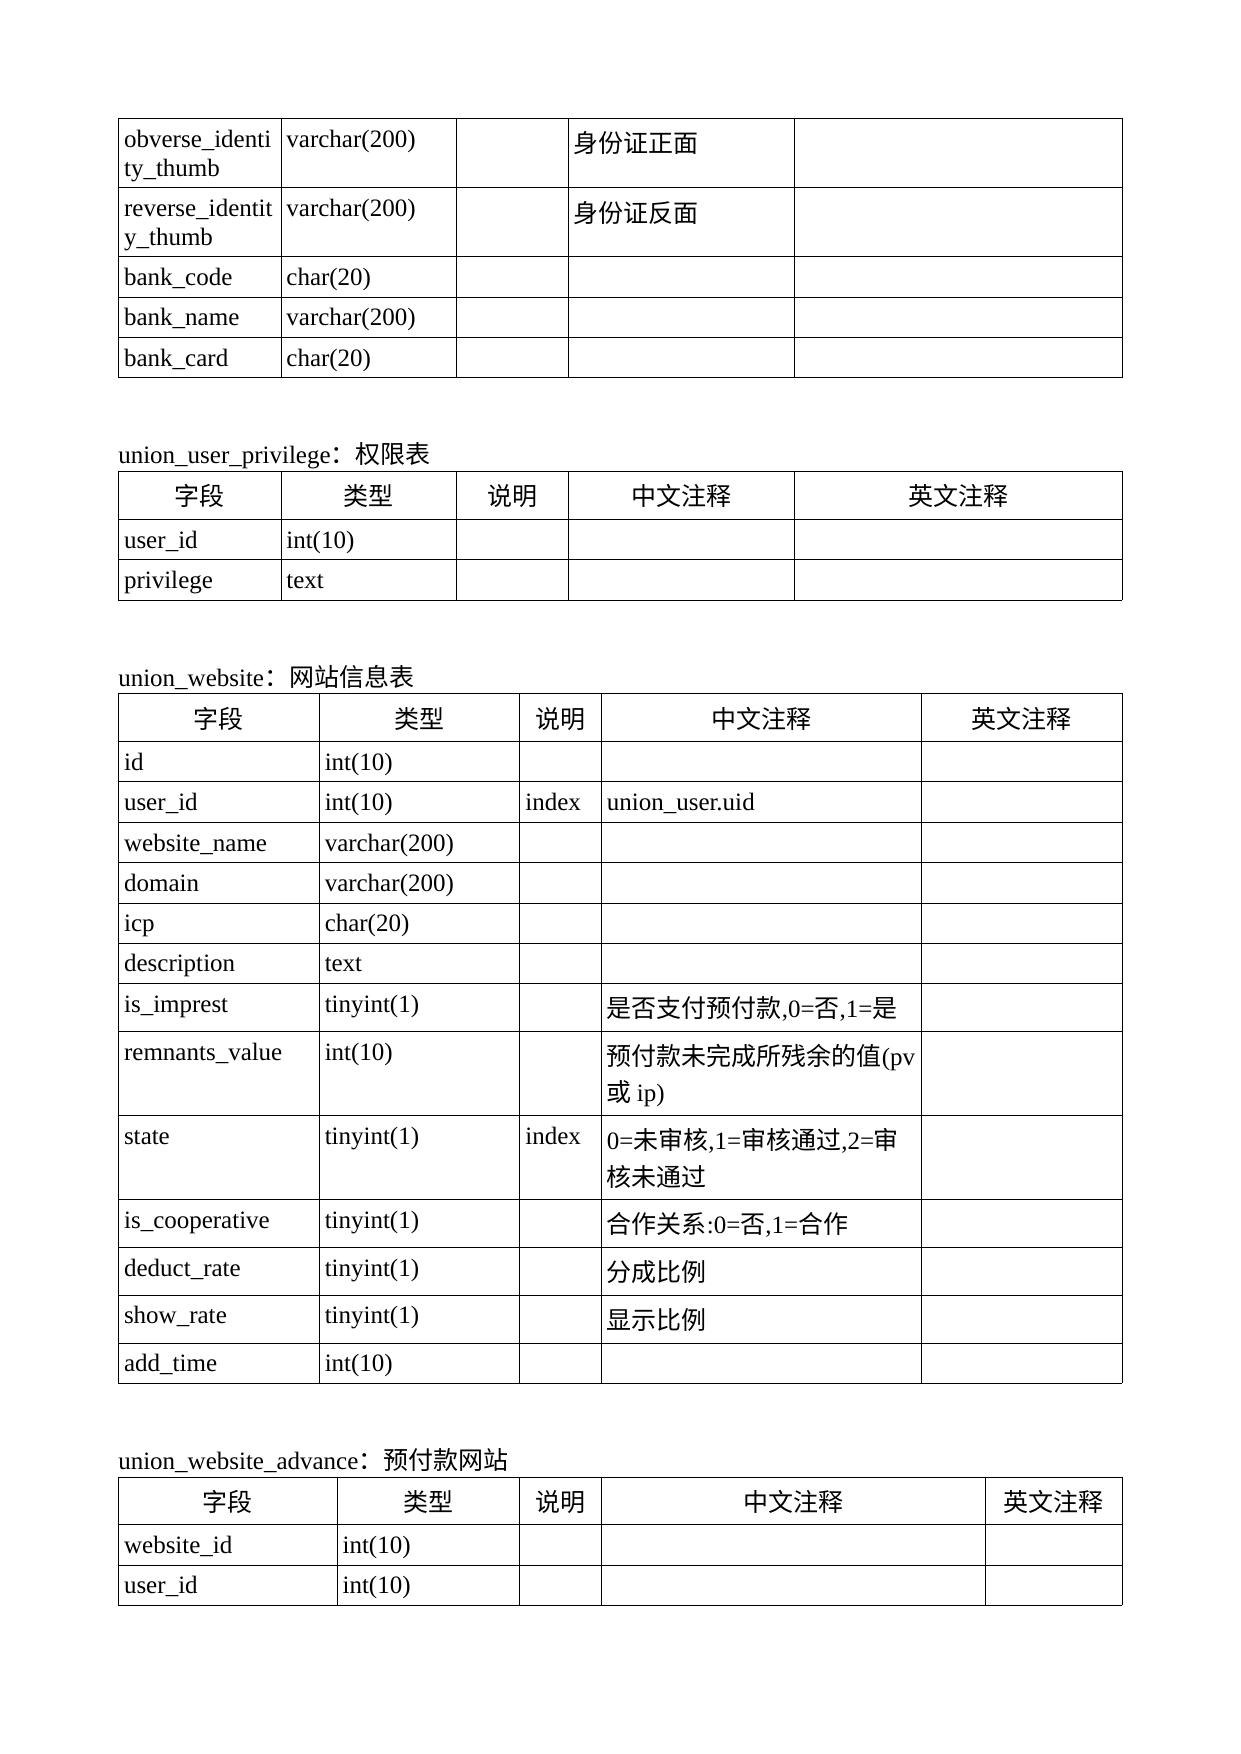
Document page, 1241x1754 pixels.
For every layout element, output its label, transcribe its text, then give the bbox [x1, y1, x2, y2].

table_cell tinyint(1) [320, 1296, 519, 1342]
table_cell [922, 904, 1122, 943]
table_cell text [320, 944, 519, 983]
table_cell domain [119, 863, 319, 902]
table_cell [520, 1248, 601, 1294]
text union_website_advance：预付款网站 [118, 1440, 1122, 1477]
table_cell [457, 188, 568, 256]
table_cell show_rate [119, 1296, 319, 1342]
table_cell [922, 742, 1122, 781]
table_cell index [520, 782, 601, 822]
table_cell [520, 904, 601, 943]
table_cell [602, 904, 921, 943]
table_cell user_id [119, 520, 281, 559]
table_cell [569, 560, 794, 599]
table_cell [922, 863, 1122, 902]
table_cell [795, 520, 1122, 559]
table_cell [795, 298, 1122, 337]
table_cell bank_name [119, 298, 281, 337]
table_cell [922, 1200, 1122, 1247]
table_cell int(10) [320, 1344, 519, 1383]
table_cell obverse_identity_thumb [119, 119, 281, 187]
table_cell state [119, 1116, 319, 1199]
table_cell [986, 1525, 1122, 1565]
table_cell 显示比例 [602, 1296, 921, 1342]
table_header 英文注释 [986, 1478, 1122, 1524]
table_cell int(10) [320, 742, 519, 781]
table_cell [602, 944, 921, 983]
table_cell user_id [119, 1566, 337, 1605]
table_cell 分成比例 [602, 1248, 921, 1294]
table_cell index [520, 1116, 601, 1199]
table_cell 身份证反面 [569, 188, 794, 256]
table_cell [520, 823, 601, 862]
table_cell tinyint(1) [320, 1248, 519, 1294]
table_header 类型 [338, 1478, 519, 1524]
table_header 英文注释 [922, 694, 1122, 741]
table_cell id [119, 742, 319, 781]
table_cell [520, 1200, 601, 1247]
table_header 字段 [119, 472, 281, 519]
table_header 中文注释 [602, 1478, 985, 1524]
table_cell int(10) [320, 782, 519, 822]
text union_user_privilege：权限表 [118, 435, 1122, 471]
table_cell 预付款未完成所残余的值(pv或ip) [602, 1032, 921, 1115]
table_header 说明 [457, 472, 568, 519]
table_cell [520, 1296, 601, 1342]
table_cell [520, 1566, 601, 1605]
table_cell [922, 944, 1122, 983]
table_header 类型 [320, 694, 519, 741]
table_cell [922, 1116, 1122, 1199]
table_cell [520, 742, 601, 781]
table_cell char(20) [282, 338, 456, 377]
table_cell [795, 188, 1122, 256]
table_cell [922, 1248, 1122, 1294]
table_header 中文注释 [602, 694, 921, 741]
table_cell [457, 298, 568, 337]
table_cell int(10) [320, 1032, 519, 1115]
table_cell [602, 1525, 985, 1565]
table_cell char(20) [320, 904, 519, 943]
table_cell char(20) [282, 257, 456, 297]
table_cell [457, 560, 568, 599]
table_cell is_imprest [119, 984, 319, 1031]
table_cell tinyint(1) [320, 984, 519, 1031]
table_cell union_user.uid [602, 782, 921, 822]
table_cell description [119, 944, 319, 983]
table_cell bank_card [119, 338, 281, 377]
table_cell website_id [119, 1525, 337, 1565]
table_cell tinyint(1) [320, 1116, 519, 1199]
table_cell privilege [119, 560, 281, 599]
table_cell int(10) [338, 1566, 519, 1605]
table_cell [602, 863, 921, 902]
table_cell text [282, 560, 456, 599]
table_header 字段 [119, 694, 319, 741]
table_cell [520, 984, 601, 1031]
table_header 英文注释 [795, 472, 1122, 519]
table_cell [922, 984, 1122, 1031]
table_cell [569, 338, 794, 377]
table_cell reverse_identity_thumb [119, 188, 281, 256]
table_cell [922, 782, 1122, 822]
table_cell int(10) [282, 520, 456, 559]
table_cell is_cooperative [119, 1200, 319, 1247]
table_cell [520, 1525, 601, 1565]
table_cell 是否支付预付款,0=否,1=是 [602, 984, 921, 1031]
table_cell [922, 1344, 1122, 1383]
table_cell icp [119, 904, 319, 943]
table_cell [795, 338, 1122, 377]
table_cell [457, 257, 568, 297]
table_cell [795, 119, 1122, 187]
table_cell varchar(200) [282, 119, 456, 187]
table_cell [457, 119, 568, 187]
table_cell 合作关系:0=否,1=合作 [602, 1200, 921, 1247]
table_cell [457, 520, 568, 559]
table_cell [569, 257, 794, 297]
table_cell [520, 944, 601, 983]
table_cell website_name [119, 823, 319, 862]
table_cell varchar(200) [320, 863, 519, 902]
table_header 类型 [282, 472, 456, 519]
table_cell [922, 1032, 1122, 1115]
table_header 说明 [520, 1478, 601, 1524]
table_cell varchar(200) [320, 823, 519, 862]
table_cell 身份证正面 [569, 119, 794, 187]
table_cell [520, 1032, 601, 1115]
table_cell [602, 1344, 921, 1383]
table_cell [569, 520, 794, 559]
table_cell [795, 560, 1122, 599]
table_cell varchar(200) [282, 298, 456, 337]
table_cell tinyint(1) [320, 1200, 519, 1247]
table_cell [602, 742, 921, 781]
table_cell [922, 823, 1122, 862]
table_cell bank_code [119, 257, 281, 297]
table_cell [602, 1566, 985, 1605]
table_header 中文注释 [569, 472, 794, 519]
table_cell [602, 823, 921, 862]
table_cell [795, 257, 1122, 297]
table_cell [457, 338, 568, 377]
text union_website：网站信息表 [118, 657, 1122, 693]
table_cell remnants_value [119, 1032, 319, 1115]
table_cell deduct_rate [119, 1248, 319, 1294]
table_cell 0=未审核,1=审核通过,2=审核未通过 [602, 1116, 921, 1199]
table_cell int(10) [338, 1525, 519, 1565]
table_cell [569, 298, 794, 337]
table_cell add_time [119, 1344, 319, 1383]
table_cell [520, 863, 601, 902]
table_cell [922, 1296, 1122, 1342]
table_cell [986, 1566, 1122, 1605]
table_cell user_id [119, 782, 319, 822]
table_cell varchar(200) [282, 188, 456, 256]
table_header 说明 [520, 694, 601, 741]
table_header 字段 [119, 1478, 337, 1524]
table_cell [520, 1344, 601, 1383]
